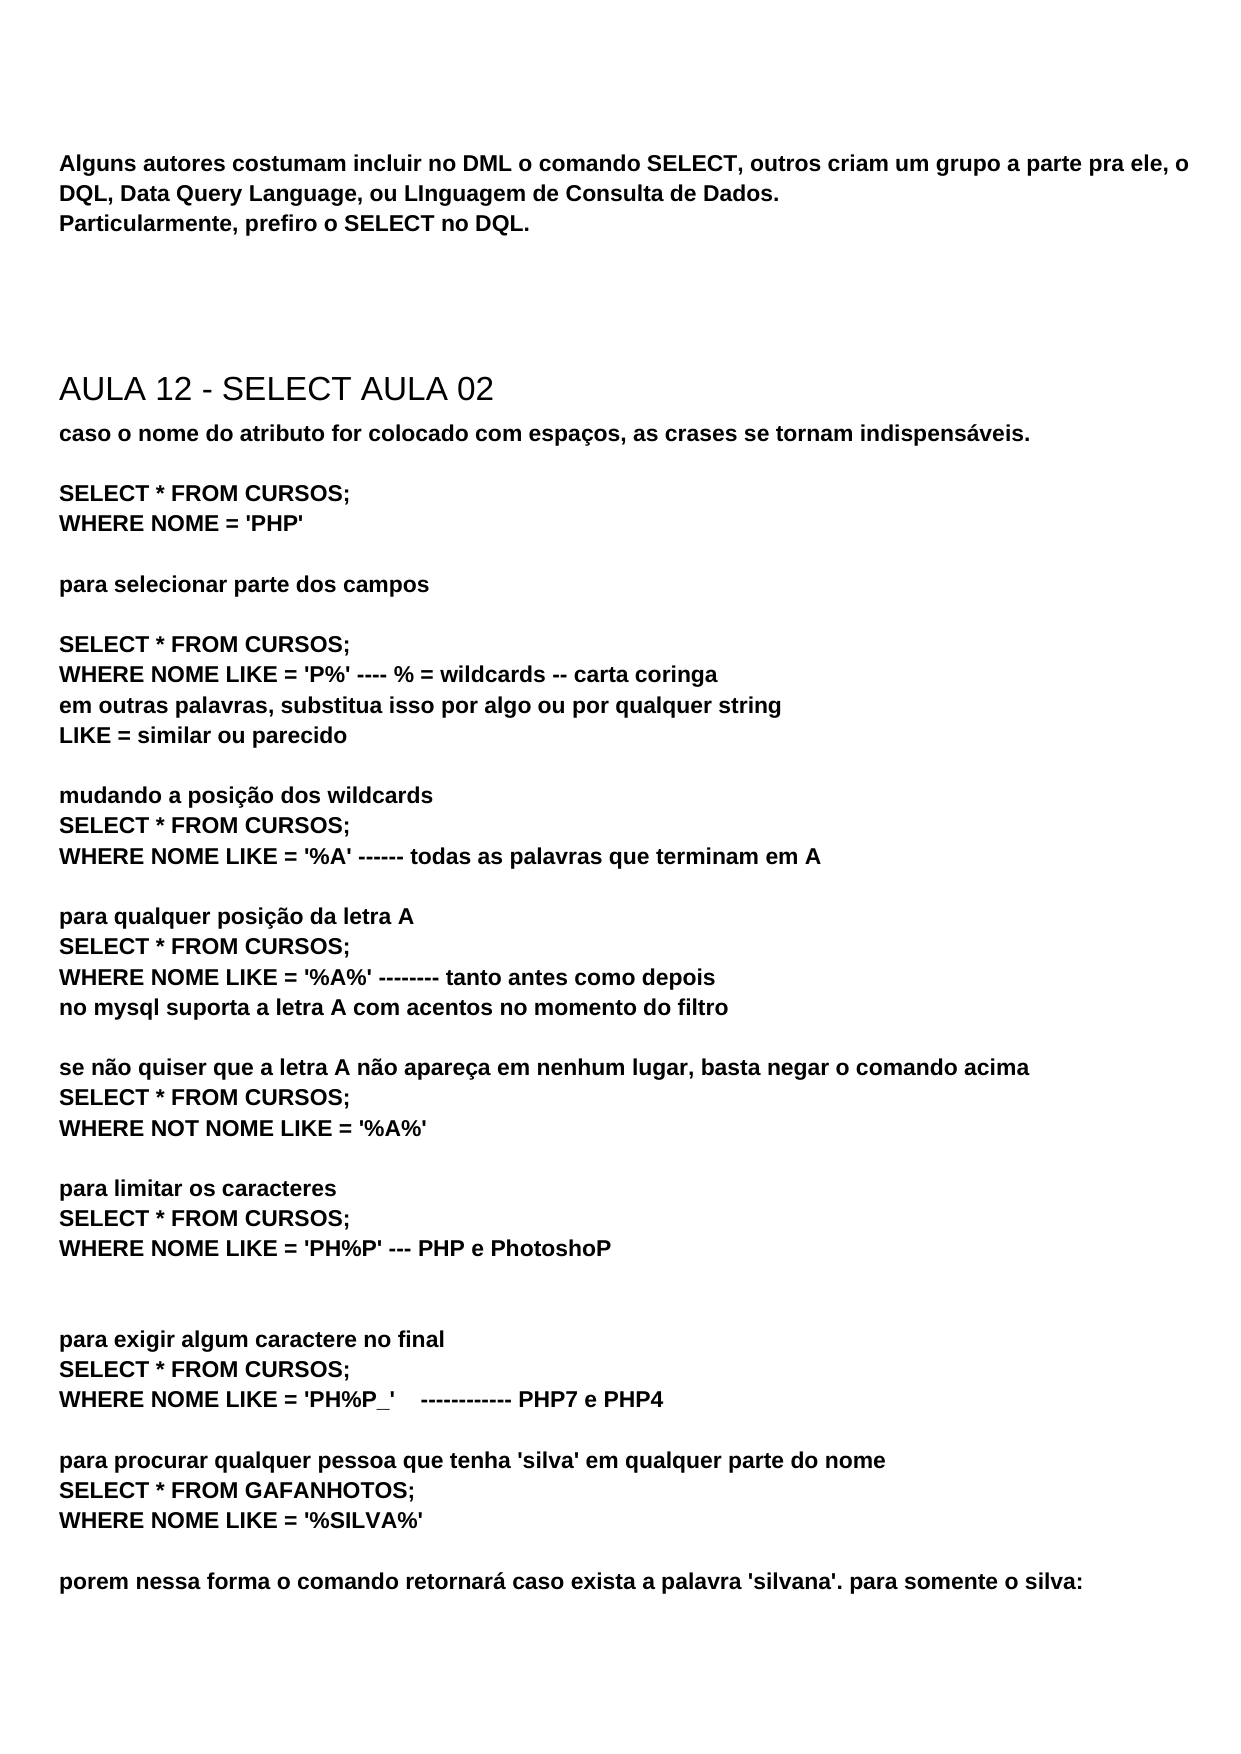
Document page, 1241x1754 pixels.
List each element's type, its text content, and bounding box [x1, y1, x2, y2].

text WHERE NOME LIKE = '%A' ------ todas as palavras que terminam em A [59, 843, 1232, 869]
text SELECT * FROM CURSOS; [59, 812, 1232, 839]
text SELECT * FROM CURSOS; [59, 933, 1232, 959]
text Alguns autores costumam incluir no DML o comando SELECT, outros criam um grupo a parte pra ele, o DQL, Data Query Language, ou LInguagem de Consulta de Dados. [59, 150, 1232, 207]
text Particularmente, prefiro o SELECT no DQL. [59, 210, 1232, 237]
text SELECT * FROM GAFANHOTOS; [59, 1477, 1232, 1503]
text porem nessa forma o comando retornará caso exista a palavra 'silvana'. para somente o silva: [59, 1568, 1232, 1594]
text WHERE NOME LIKE = 'PH%P' --- PHP e PhotoshoP [59, 1235, 1232, 1262]
text LIKE = similar ou parecido [59, 722, 1232, 748]
text WHERE NOME LIKE = 'PH%P_' ------------ PHP7 e PHP4 [59, 1386, 1232, 1413]
text WHERE NOME LIKE = '%A%' -------- tanto antes como depois [59, 963, 1232, 990]
text para exigir algum caractere no final [59, 1326, 1232, 1352]
text em outras palavras, substitua isso por algo ou por qualquer string [59, 692, 1232, 718]
subtitle AULA 12 - SELECT AULA 02 [59, 369, 1232, 407]
text WHERE NOME = 'PHP' [59, 510, 1232, 537]
text SELECT * FROM CURSOS; [59, 631, 1232, 657]
text SELECT * FROM CURSOS; [59, 1356, 1232, 1382]
text se não quiser que a letra A não apareça em nenhum lugar, basta negar o comando acima [59, 1054, 1232, 1080]
text WHERE NOME LIKE = 'P%' ---- % = wildcards -- carta coringa [59, 661, 1232, 688]
text para selecionar parte dos campos [59, 571, 1232, 597]
text WHERE NOT NOME LIKE = '%A%' [59, 1114, 1232, 1141]
text para limitar os caracteres [59, 1175, 1232, 1201]
text para procurar qualquer pessoa que tenha 'silva' em qualquer parte do nome [59, 1447, 1232, 1473]
text para qualquer posição da letra A [59, 903, 1232, 929]
text mudando a posição dos wildcards [59, 782, 1232, 808]
text SELECT * FROM CURSOS; [59, 1084, 1232, 1111]
text SELECT * FROM CURSOS; [59, 480, 1232, 506]
text caso o nome do atributo for colocado com espaços, as crases se tornam indispensáveis. [59, 420, 1232, 446]
text SELECT * FROM CURSOS; [59, 1205, 1232, 1231]
text no mysql suporta a letra A com acentos no momento do filtro [59, 994, 1232, 1020]
text WHERE NOME LIKE = '%SILVA%' [59, 1507, 1232, 1533]
